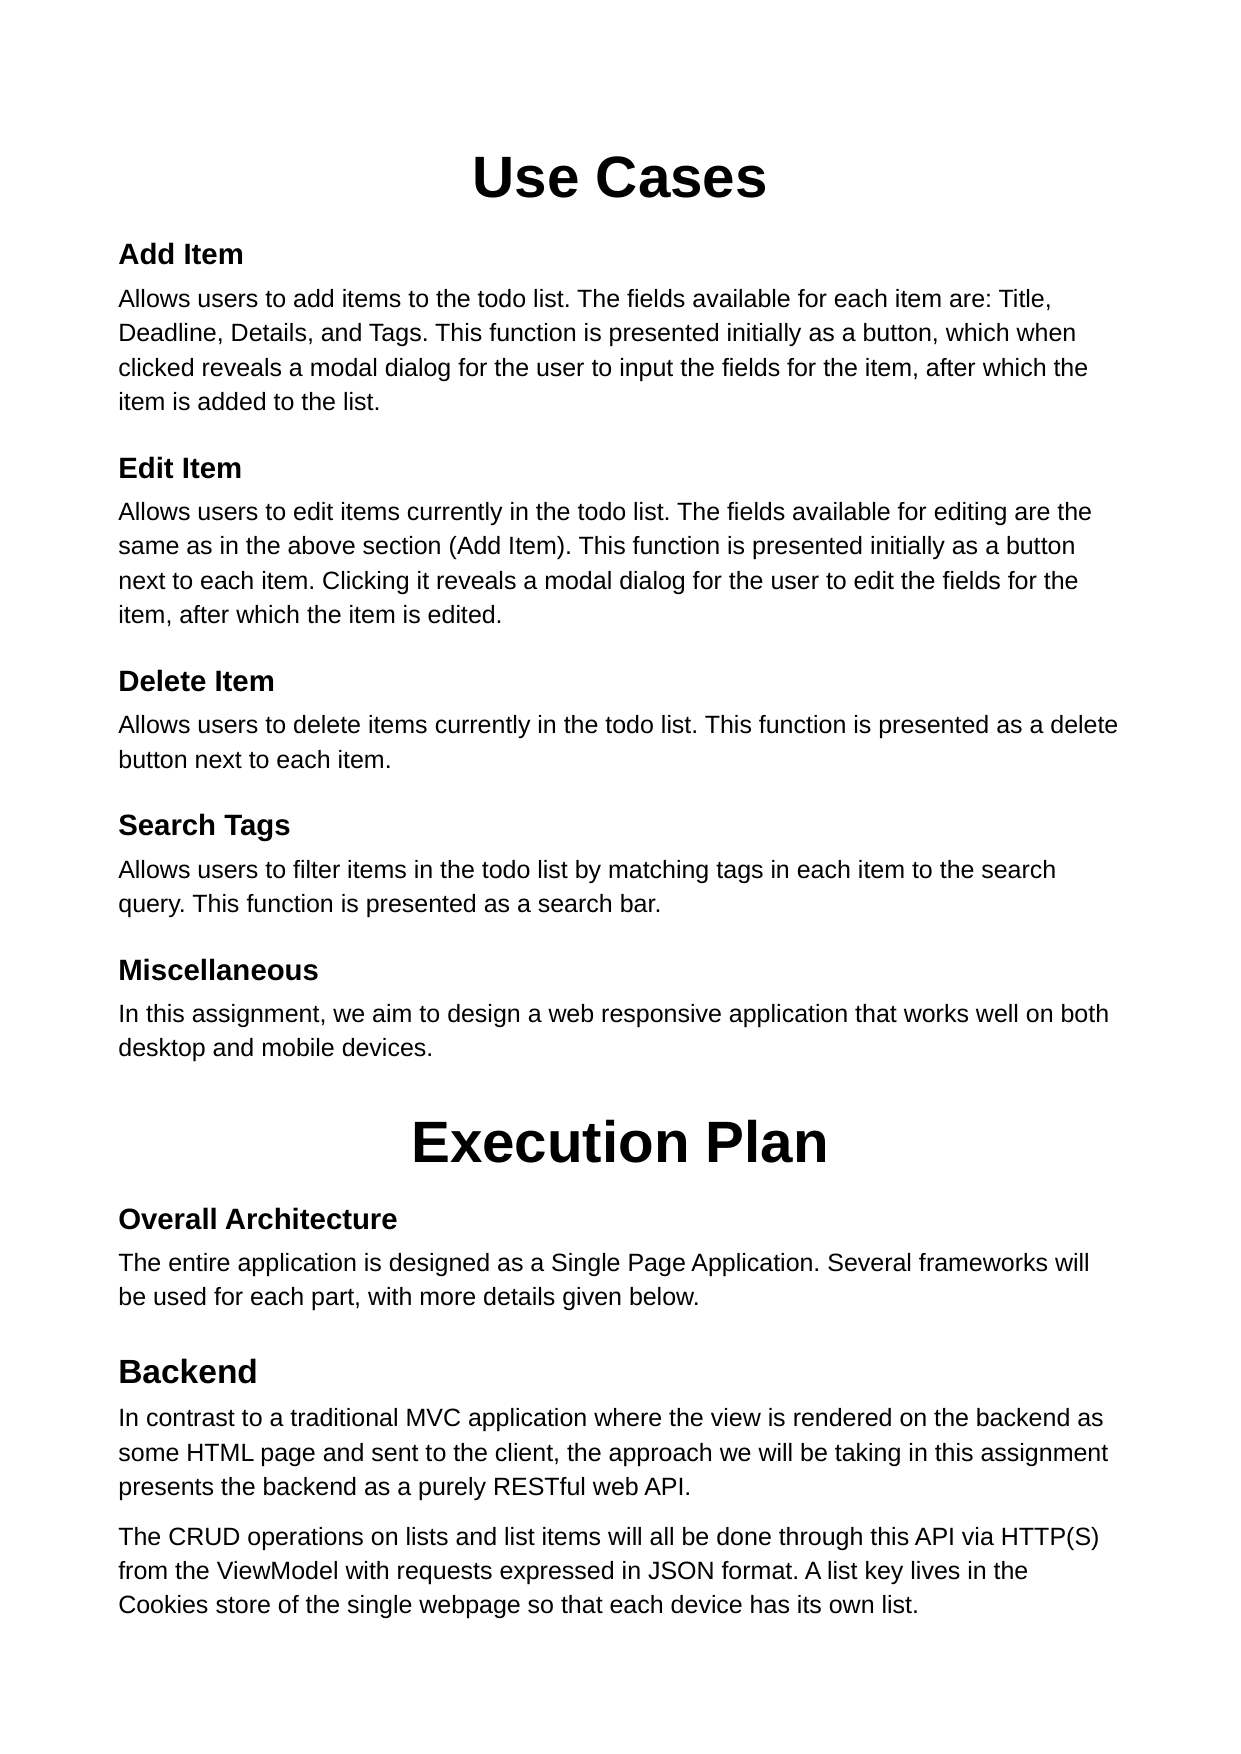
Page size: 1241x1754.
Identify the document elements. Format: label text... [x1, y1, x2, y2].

text The entire application is designed as a Single Page Application. Several frameworks will be used for each part, with more details given below. [118, 1248, 1122, 1311]
text Allows users to edit items currently in the todo list. The fields available for editing are the same as in the above section (Add Item). This function is presented initially as a button next to each item. Clicking it reveals a modal dialog for the user to edit the fields for the item, after which the item is edited. [118, 497, 1122, 629]
title Execution Plan [118, 1107, 1122, 1174]
subtitle Delete Item [118, 664, 1122, 698]
text In contrast to a traditional MVC application where the view is rendered on the backend as some HTML page and sent to the client, the approach we will be taking in this assignment presents the backend as a purely RESTful web API. [118, 1403, 1122, 1501]
subtitle Backend [118, 1352, 1122, 1391]
subtitle Overall Architecture [118, 1202, 1122, 1235]
subtitle Add Item [118, 237, 1122, 271]
subtitle Search Tags [118, 808, 1122, 842]
text Allows users to add items to the todo list. The fields available for each item are: Title, Deadline, Details, and Tags. This function is presented initially as a button, which when clicked reveals a modal dialog for the user to input the fields for the item, after which the item is added to the list. [118, 283, 1122, 416]
text In this assignment, we aim to design a web responsive application that works well on both desktop and mobile devices. [118, 999, 1122, 1062]
title Use Cases [118, 143, 1122, 210]
subtitle Edit Item [118, 451, 1122, 484]
text Allows users to filter items in the todo list by matching tags in each item to the search query. This function is presented as a search bar. [118, 854, 1122, 918]
text The CRUD operations on lists and list items will all be done through this API via HTTP(S) from the ViewModel with requests expressed in JSON format. A list key lives in the Cookies store of the single webpage so that each device has its own list. [118, 1521, 1122, 1619]
text Allows users to delete items currently in the todo list. This function is presented as a delete button next to each item. [118, 710, 1122, 773]
subtitle Miscellaneous [118, 953, 1122, 986]
